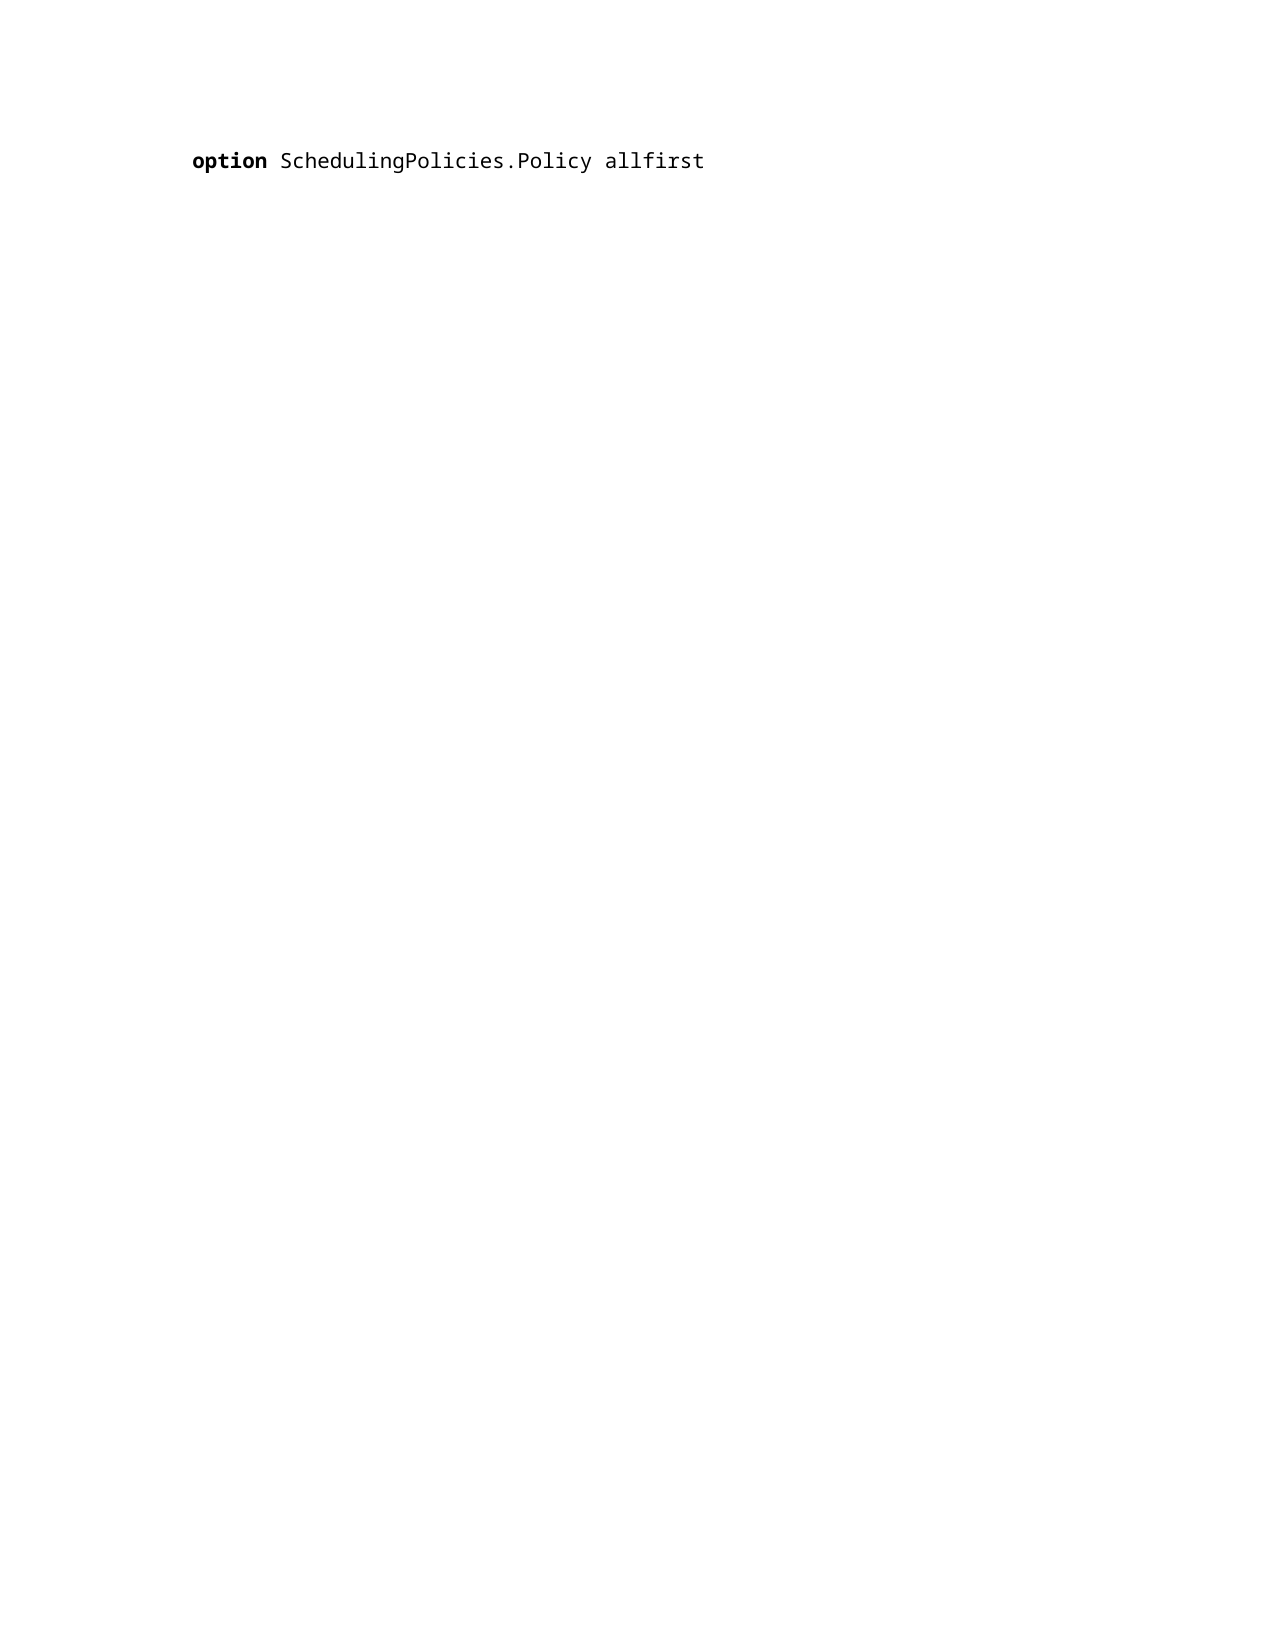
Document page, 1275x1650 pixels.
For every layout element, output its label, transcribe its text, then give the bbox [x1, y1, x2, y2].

text option SchedulingPolicies.Policy allfirst [118, 147, 1157, 175]
